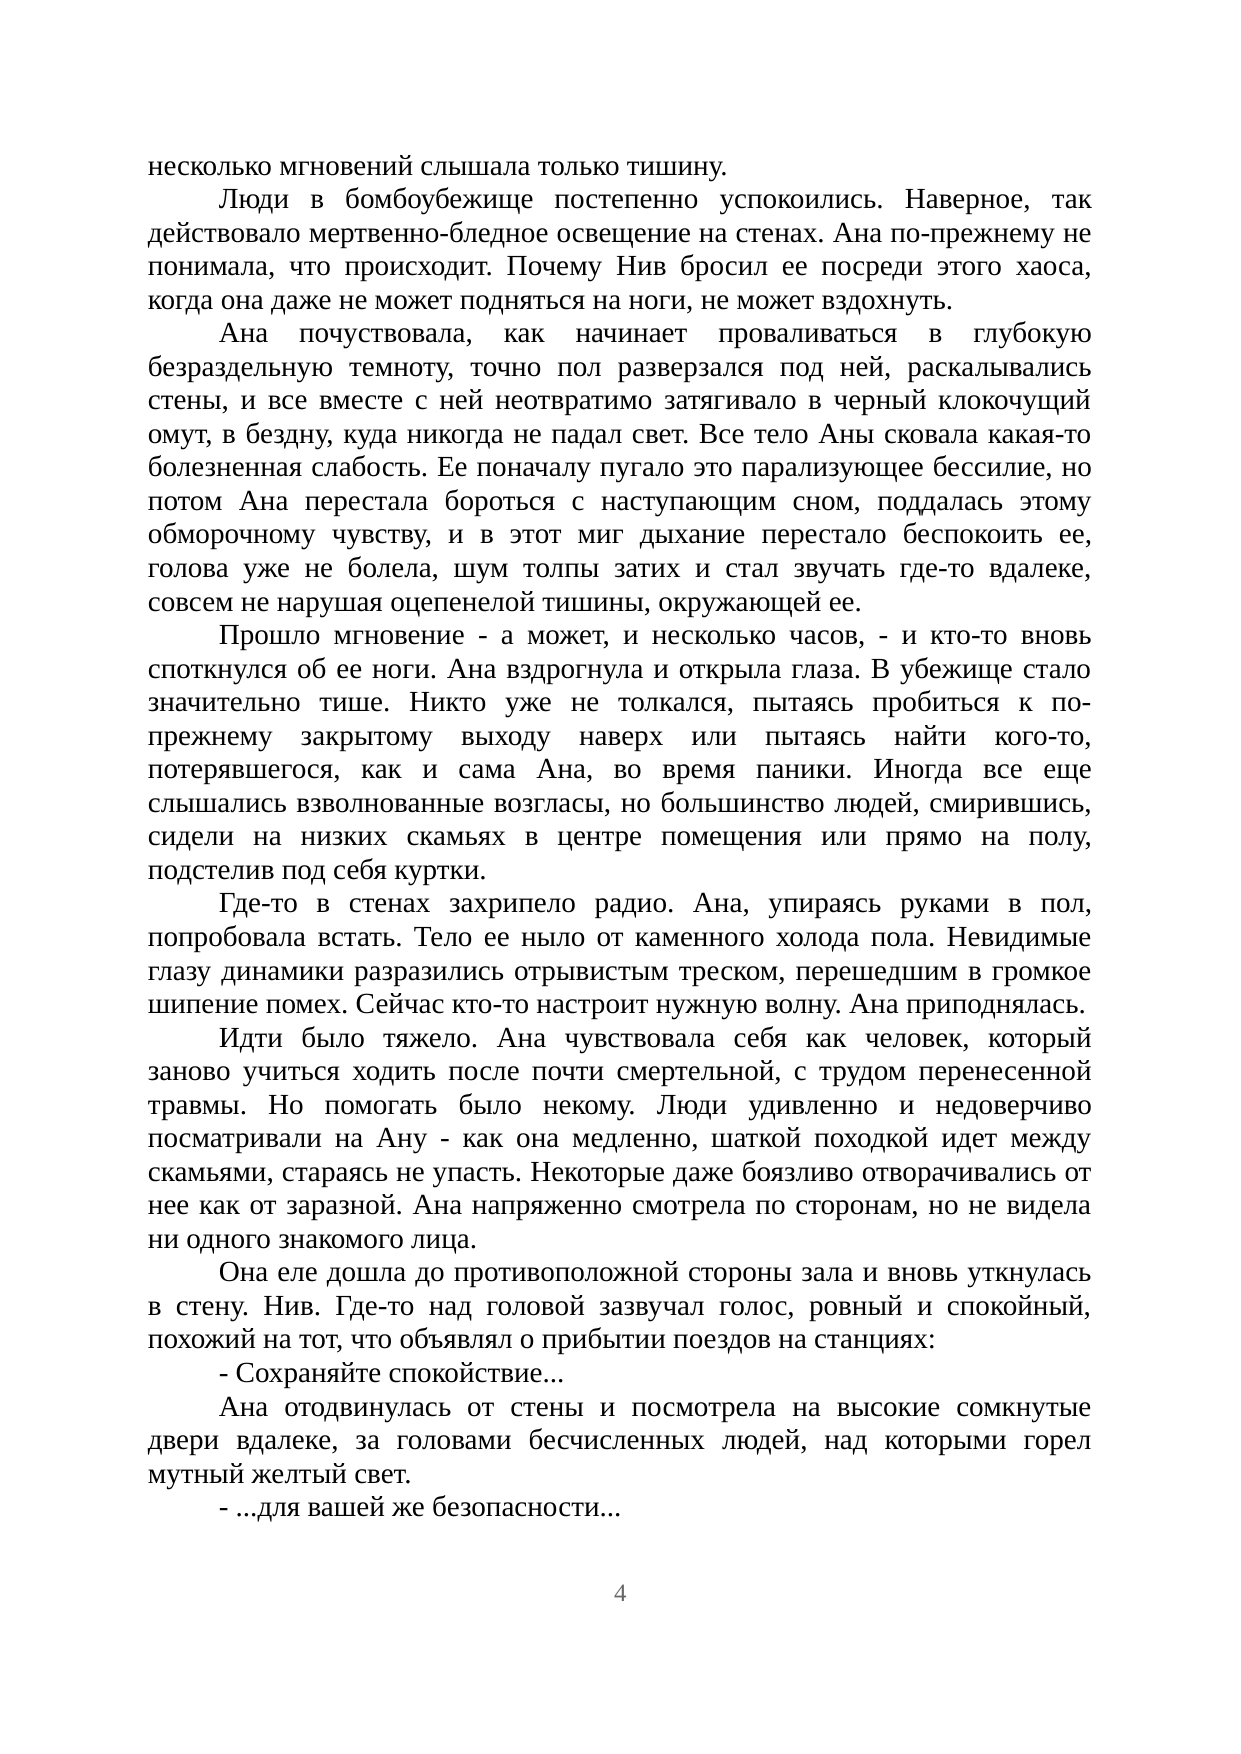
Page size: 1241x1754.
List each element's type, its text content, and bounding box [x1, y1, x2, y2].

text Люди в бомбоубежище постепенно успокоились. Наверное, так действовало мертвенно-бледное освещение на стенах. Ана по-прежнему не понимала, что происходит. Почему Нив бросил ее посреди этого хаоса, когда она даже не может подняться на ноги, не может вздохнуть. [148, 181, 1093, 315]
text Она еле дошла до противоположной стороны зала и вновь уткнулась в стену. Нив. Где-то над головой зазвучал голос, ровный и спокойный, похожий на тот, что объявлял о прибытии поездов на станциях: [148, 1254, 1093, 1355]
text - Сохраняйте спокойствие... [148, 1355, 1093, 1389]
text Ана отодвинулась от стены и посмотрела на высокие сомкнутые двери вдалеке, за головами бесчисленных людей, над которыми горел мутный желтый свет. [148, 1389, 1093, 1489]
text Ана почуствовала, как начинает проваливаться в глубокую безраздельную темноту, точно пол разверзался под ней, раскалывались стены, и все вместе с ней неотвратимо затягивало в черный клокочущий омут, в бездну, куда никогда не падал свет. Все тело Аны сковала какая-то болезненная слабость. Ее поначалу пугало это парализующее бессилие, но потом Ана перестала бороться с наступающим сном, поддалась этому обморочному чувству, и в этот миг дыхание перестало беспокоить ее, голова уже не болела, шум толпы затих и стал звучать где-то вдалеке, совсем не нарушая оцепенелой тишины, окружающей ее. [148, 315, 1093, 617]
text Идти было тяжело. Ана чувствовала себя как человек, который заново учиться ходить после почти смертельной, с трудом перенесенной травмы. Но помогать было некому. Люди удивленно и недоверчиво посматривали на Ану - как она медленно, шаткой походкой идет между скамьями, стараясь не упасть. Некоторые даже боязливо отворачивались от нее как от заразной. Ана напряженно смотрела по сторонам, но не видела ни одного знакомого лица. [148, 1020, 1093, 1254]
text несколько мгновений слышала только тишину. [148, 148, 1093, 181]
text Прошло мгновение - а может, и несколько часов, - и кто-то вновь споткнулся об ее ноги. Ана вздрогнула и открыла глаза. В убежище стало значительно тише. Никто уже не толкался, пытаясь пробиться к по-прежнему закрытому выходу наверх или пытаясь найти кого-то, потерявшегося, как и сама Ана, во время паники. Иногда все еще слышались взволнованные возгласы, но большинство людей, смирившись, сидели на низких скамьях в центре помещения или прямо на полу, подстелив под себя куртки. [148, 617, 1093, 886]
text Где-то в стенах захрипело радио. Ана, упираясь руками в пол, попробовала встать. Тело ее ныло от каменного холода пола. Невидимые глазу динамики разразились отрывистым треском, перешедшим в громкое шипение помех. Сейчас кто-то настроит нужную волну. Ана приподнялась. [148, 886, 1093, 1020]
text - ...для вашей же безопасности... [148, 1489, 1093, 1523]
